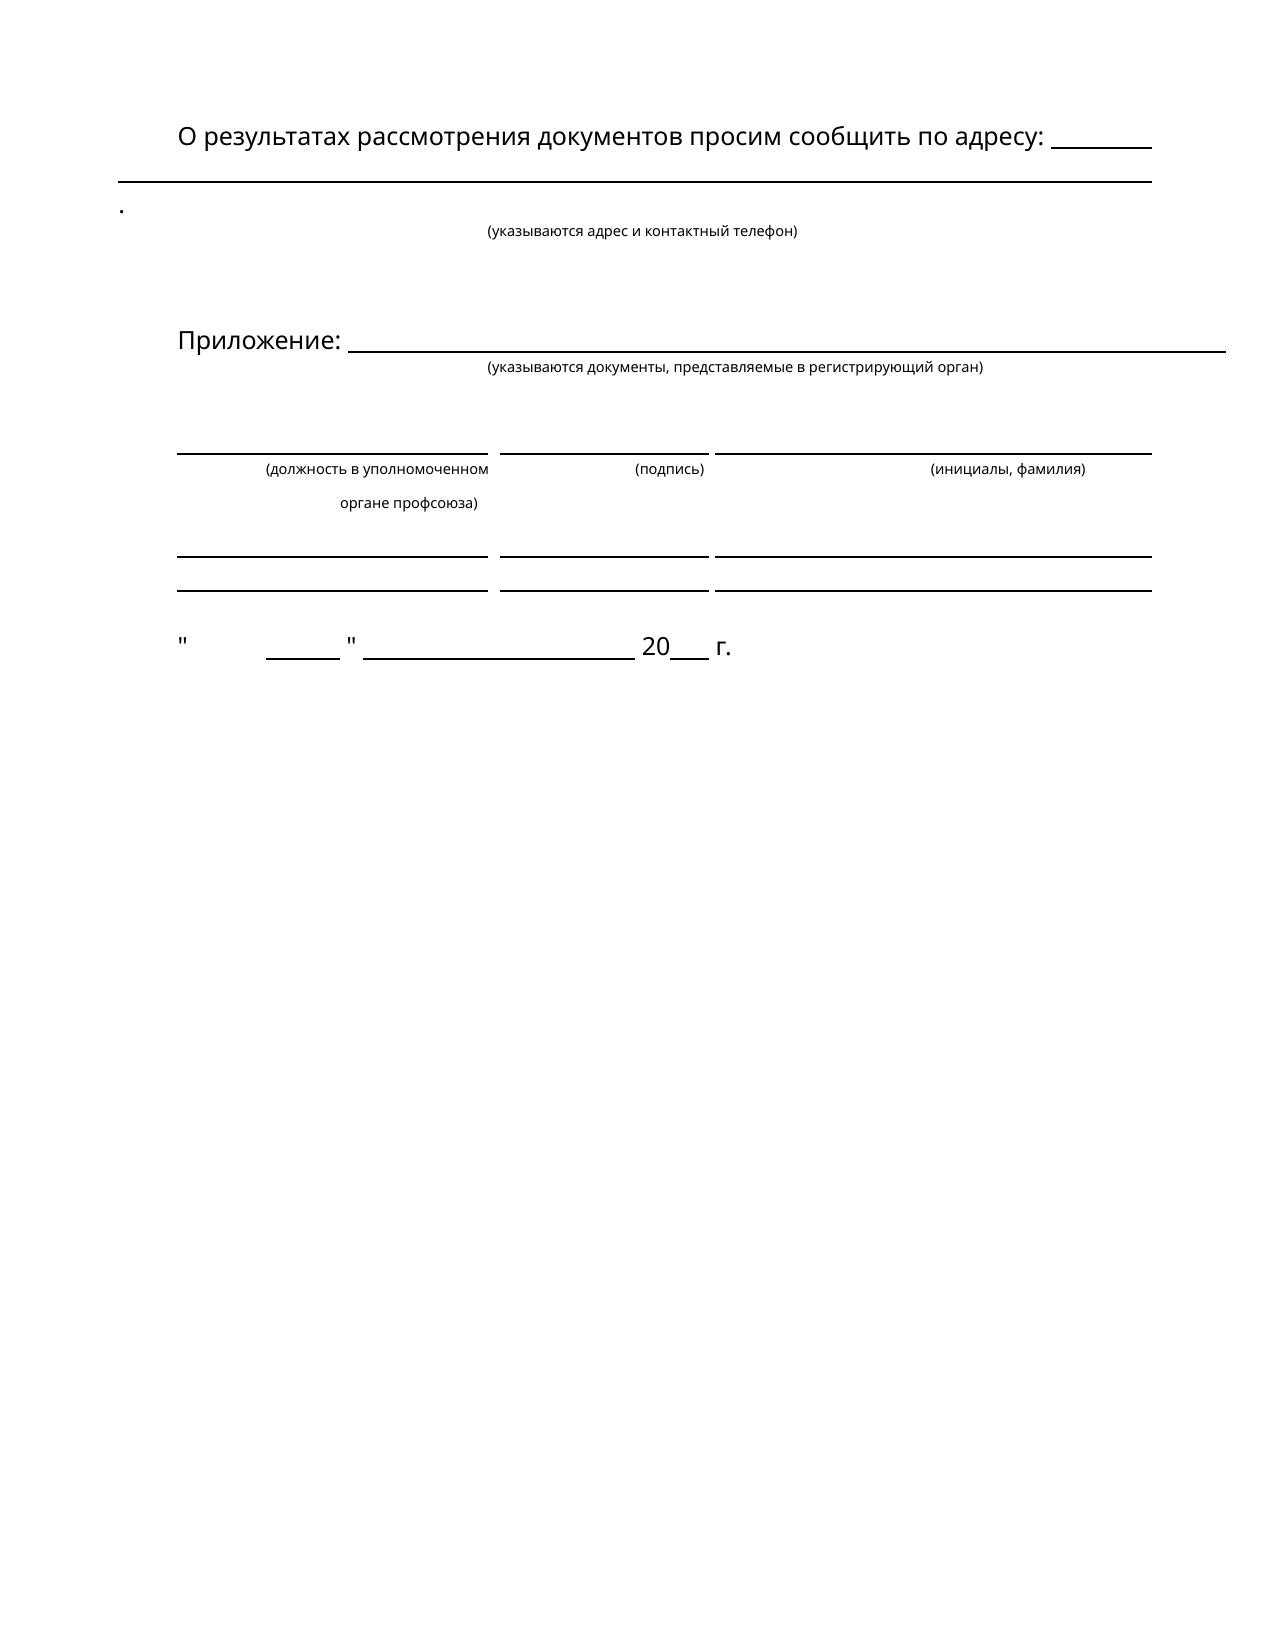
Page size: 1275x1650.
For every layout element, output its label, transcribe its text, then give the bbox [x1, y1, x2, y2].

text О результатах рассмотрения документов просим сообщить по адресу: . [118, 118, 1157, 220]
text (указываются документы, представляемые в регистрирующий орган) [118, 357, 1157, 391]
text органе профсоюза) [118, 493, 1157, 527]
text (указываются адрес и контактный телефон) [118, 220, 1157, 254]
text (должность в уполномоченном (подпись) (инициалы, фамилия) [118, 459, 1157, 493]
text " " 20 г. [118, 629, 1157, 663]
text Приложение: [118, 322, 1157, 357]
